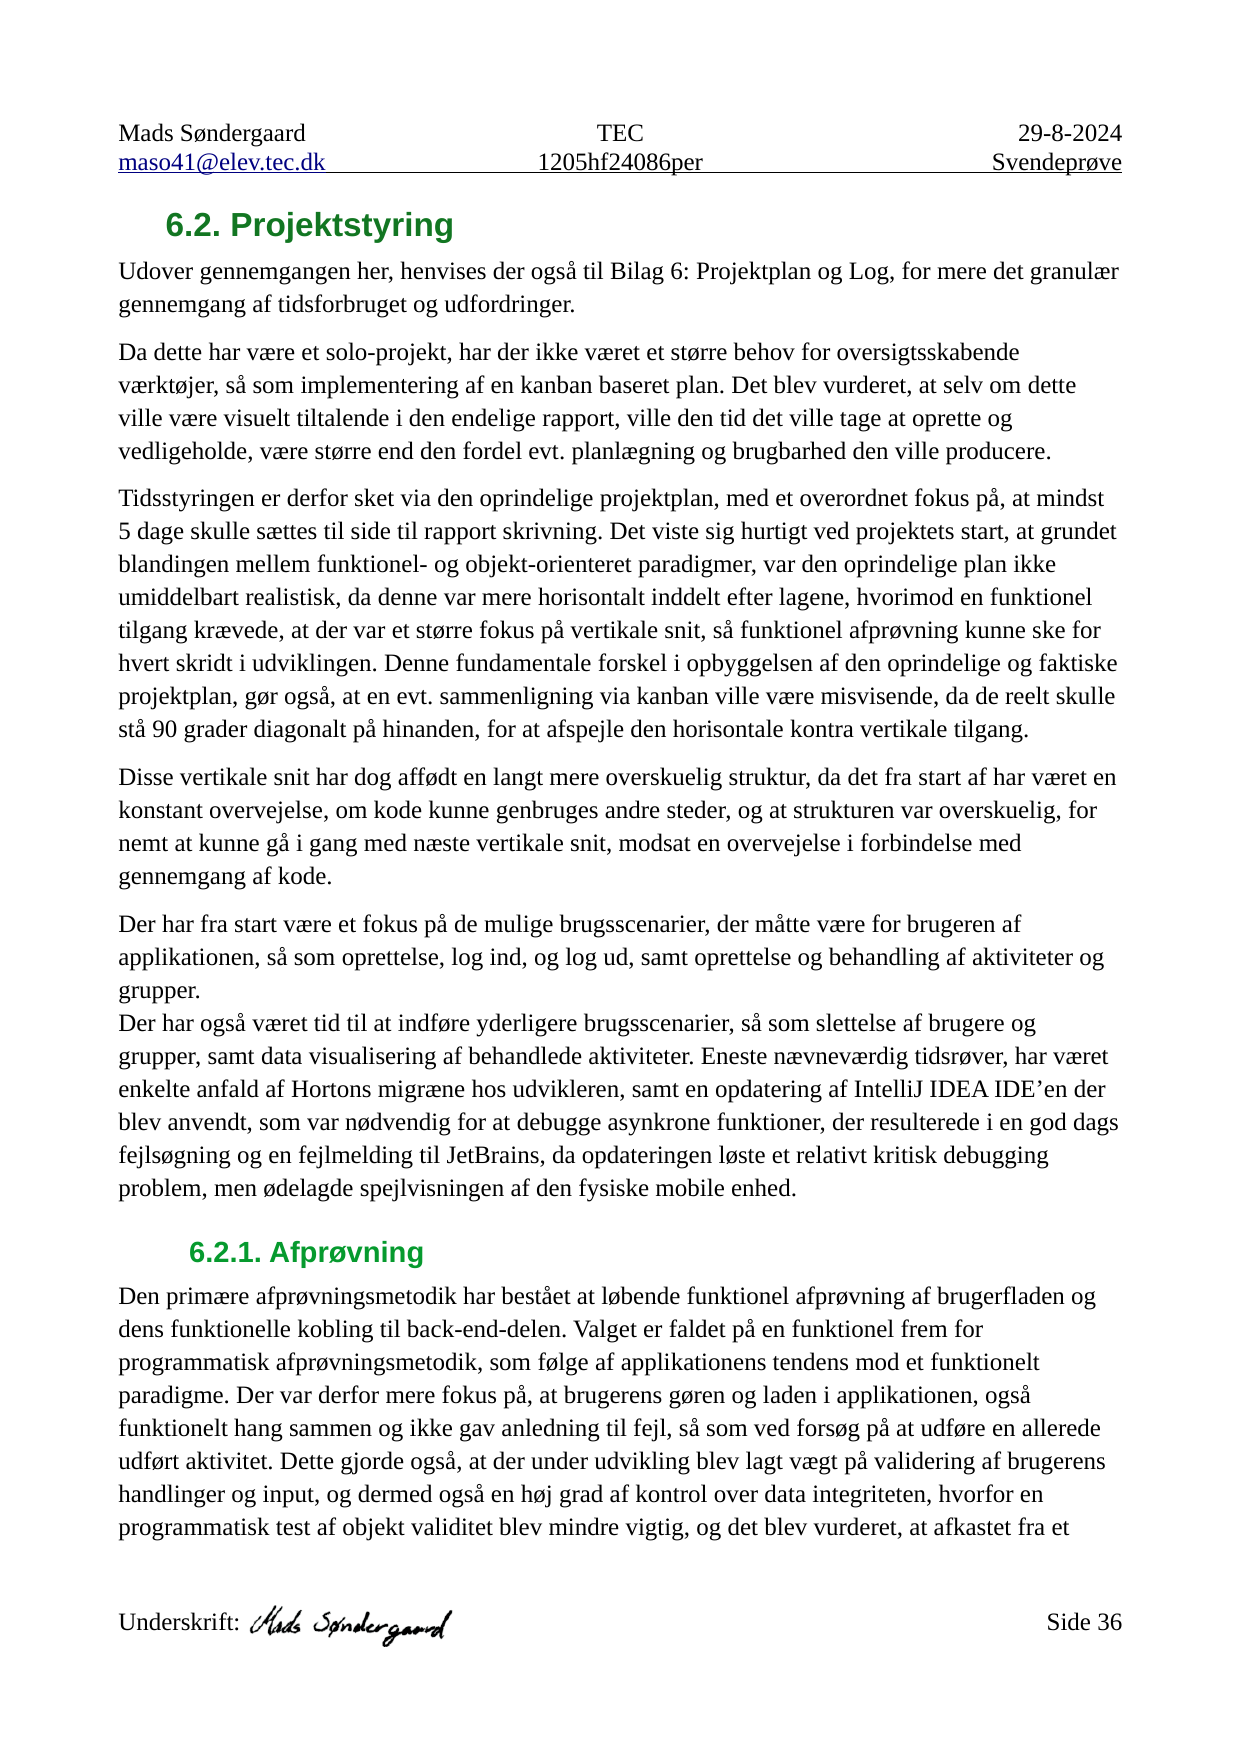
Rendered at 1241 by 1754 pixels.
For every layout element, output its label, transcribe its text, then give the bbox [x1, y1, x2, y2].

subtitle 6.2. Projektstyring [118, 205, 1122, 243]
text Udover gennemgangen her, henvises der også til Bilag 6: Projektplan og Log, for mere det granulær gennemgang af tidsforbruget og udfordringer. [118, 256, 1122, 318]
text Den primære afprøvningsmetodik har bestået at løbende funktionel afprøvning af brugerfladen og dens funktionelle kobling til back-end-delen. Valget er faldet på en funktionel frem for programmatisk afprøvningsmetodik, som følge af applikationens tendens mod et funktionelt paradigme. Der var derfor mere fokus på, at brugerens gøren og laden i applikationen, også funktionelt hang sammen og ikke gav anledning til fejl, så som ved forsøg på at udføre en allerede udført aktivitet. Dette gjorde også, at der under udvikling blev lagt vægt på validering af brugerens handlinger og input, og dermed også en høj grad af kontrol over data integriteten, hvorfor en programmatisk test af objekt validitet blev mindre vigtig, og det blev vurderet, at afkastet fra et [118, 1281, 1122, 1541]
text Disse vertikale snit har dog affødt en langt mere overskuelig struktur, da det fra start af har været en konstant overvejelse, om kode kunne genbruges andre steder, og at strukturen var overskuelig, for nemt at kunne gå i gang med næste vertikale snit, modsat en overvejelse i forbindelse med gennemgang af kode. [118, 762, 1122, 890]
text Da dette har være et solo-projekt, har der ikke været et større behov for oversigtsskabende værktøjer, så som implementering af en kanban baseret plan. Det blev vurderet, at selv om dette ville være visuelt tiltalende i den endelige rapport, ville den tid det ville tage at oprette og vedligeholde, være større end den fordel evt. planlægning og brugbarhed den ville producere. [118, 337, 1122, 464]
text Der har fra start være et fokus på de mulige brugsscenarier, der måtte være for brugeren af applikationen, så som oprettelse, log ind, og log ud, samt oprettelse og behandling af aktiviteter og grupper. Der har også været tid til at indføre yderligere brugsscenarier, så som slettelse af brugere og grupper, samt data visualisering af behandlede aktiviteter. Eneste nævneværdig tidsrøver, har været enkelte anfald af Hortons migræne hos udvikleren, samt en opdatering af IntelliJ IDEA IDE’en der blev anvendt, som var nødvendig for at debugge asynkrone funktioner, der resulterede i en god dags fejlsøgning og en fejlmelding til JetBrains, da opdateringen løste et relativt kritisk debugging problem, men ødelagde spejlvisningen af den fysiske mobile enhed. [118, 909, 1122, 1202]
subtitle 6.2.1. Afprøvning [118, 1235, 1122, 1269]
text Tidsstyringen er derfor sket via den oprindelige projektplan, med et overordnet fokus på, at mindst 5 dage skulle sættes til side til rapport skrivning. Det viste sig hurtigt ved projektets start, at grundet blandingen mellem funktionel- og objekt-orienteret paradigmer, var den oprindelige plan ikke umiddelbart realistisk, da denne var mere horisontalt inddelt efter lagene, hvorimod en funktionel tilgang krævede, at der var et større fokus på vertikale snit, så funktionel afprøvning kunne ske for hvert skridt i udviklingen. Denne fundamentale forskel i opbyggelsen af den oprindelige og faktiske projektplan, gør også, at en evt. sammenligning via kanban ville være misvisende, da de reelt skulle stå 90 grader diagonalt på hinanden, for at afspejle den horisontale kontra vertikale tilgang. [118, 483, 1122, 743]
picture [244, 1600, 458, 1647]
